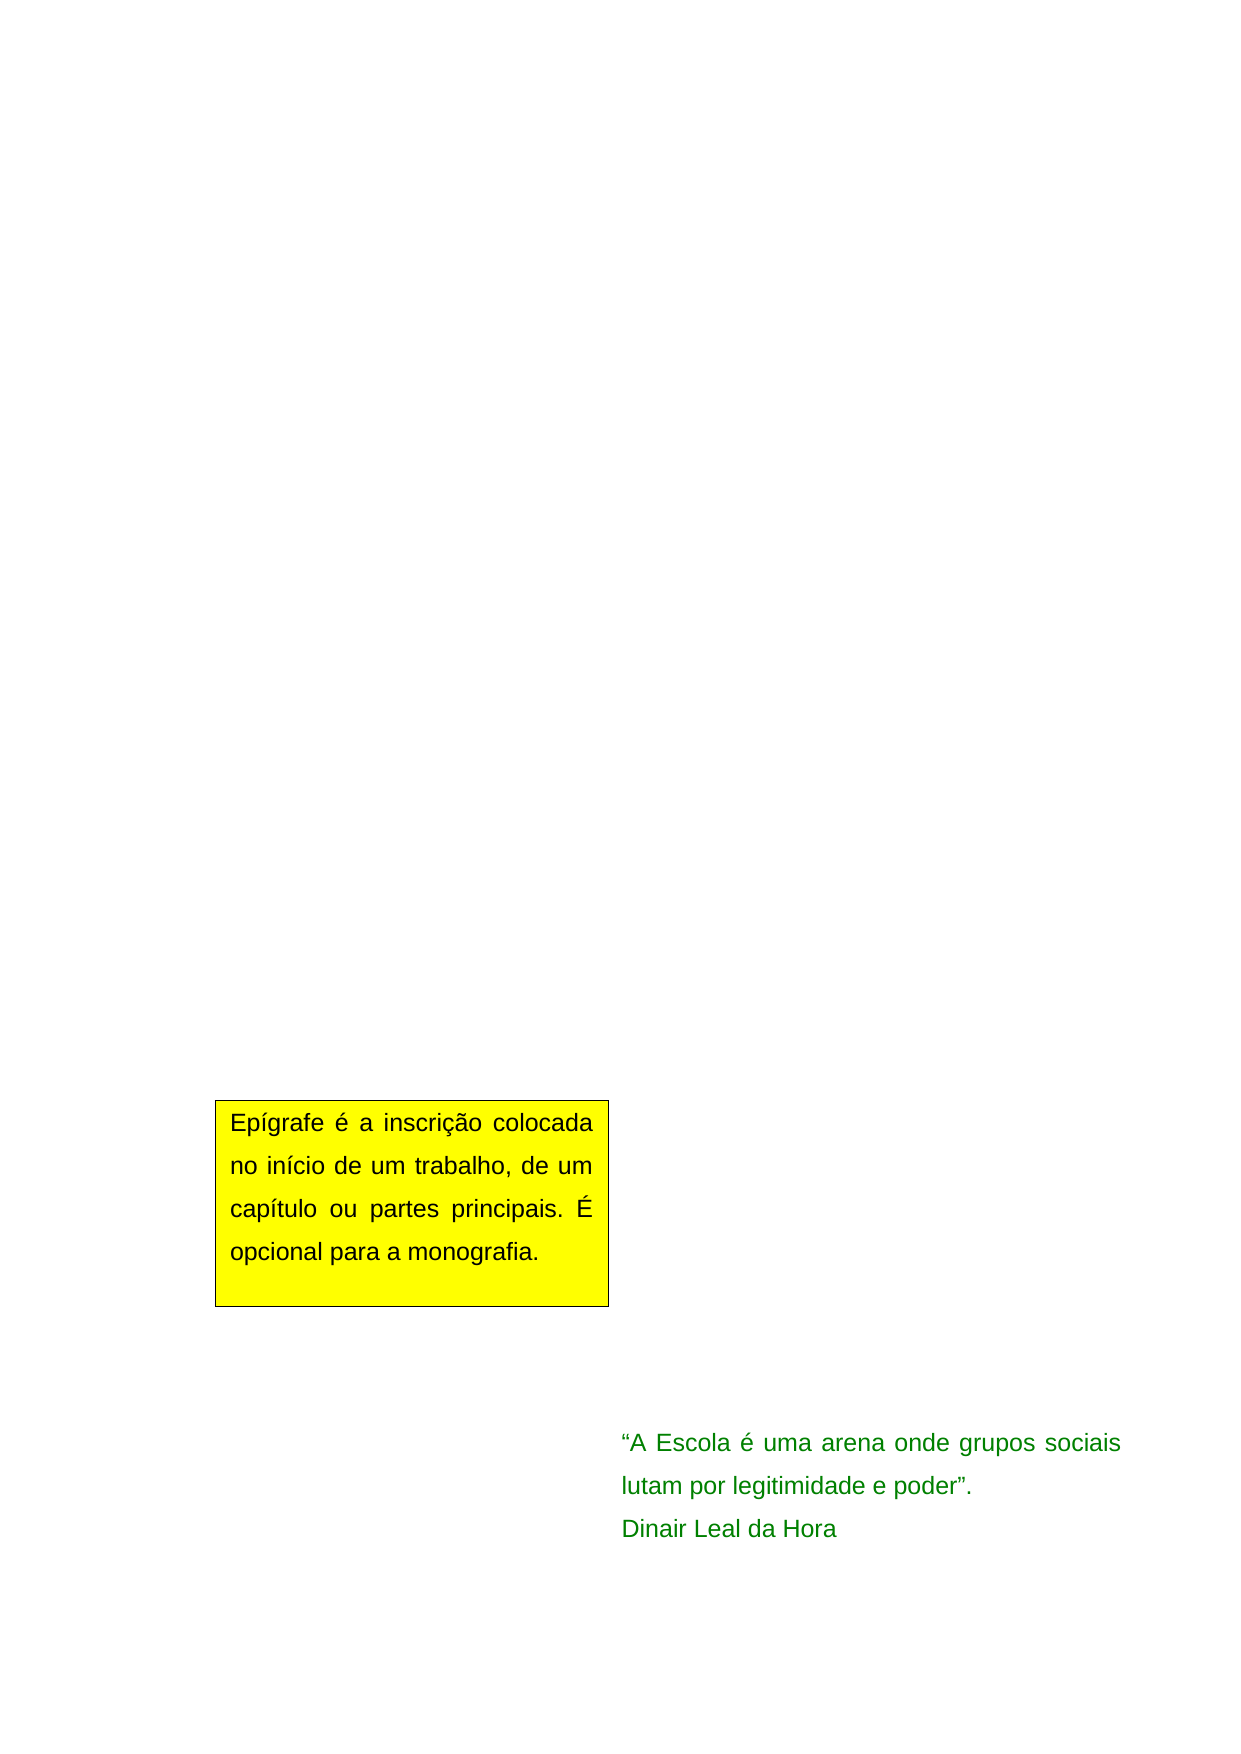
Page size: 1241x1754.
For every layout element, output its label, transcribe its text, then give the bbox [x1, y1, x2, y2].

text “A Escola é uma arena onde grupos sociais lutam por legitimidade e poder”. [621, 1428, 1122, 1500]
text Epígrafe é a inscrição colocada no início de um trabalho, de um capítulo ou partes principais. É opcional para a monografia. [230, 1108, 593, 1266]
text Dinair Leal da Hora [621, 1514, 1122, 1543]
